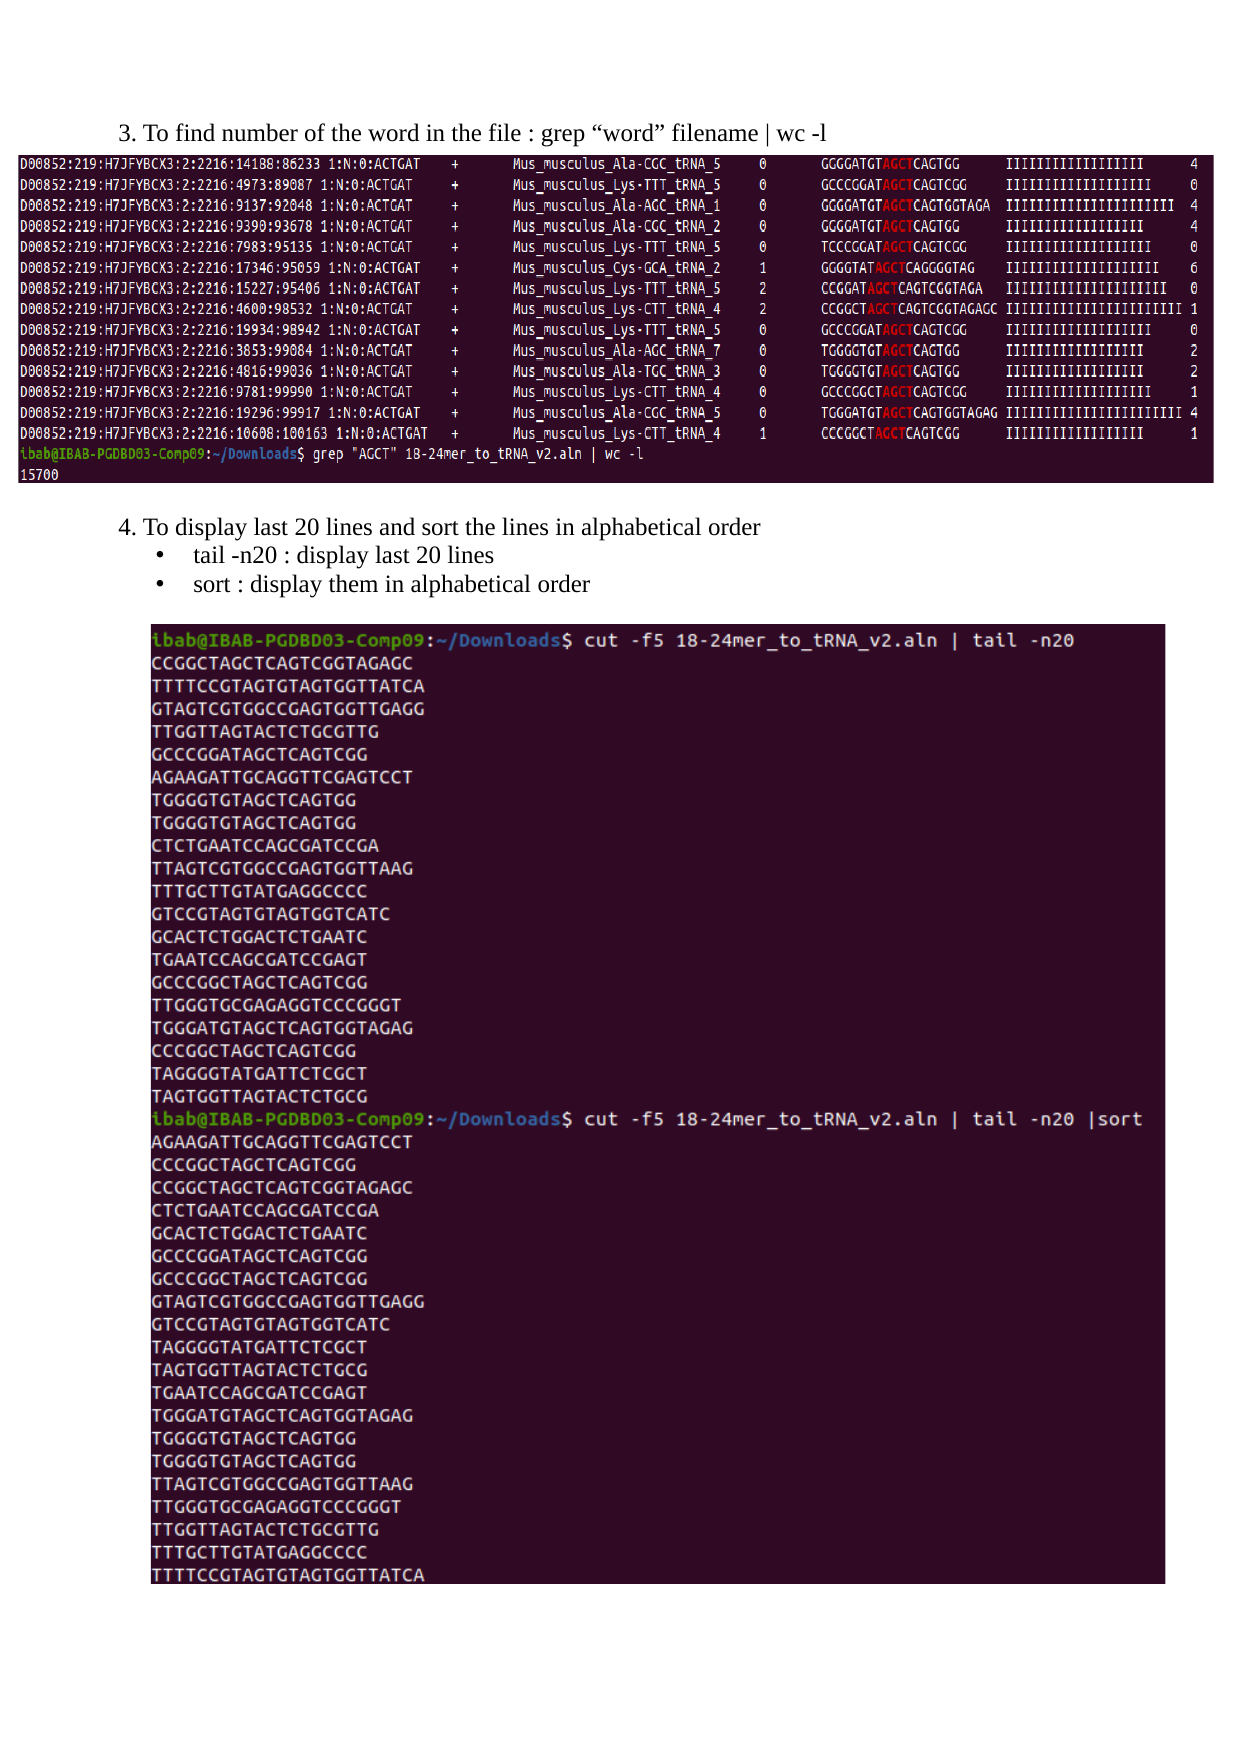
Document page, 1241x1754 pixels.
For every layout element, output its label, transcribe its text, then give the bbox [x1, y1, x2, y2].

text 3. To find number of the word in the file : grep “word” filename | wc -l [118, 118, 1122, 147]
picture [150, 624, 1166, 1584]
list tail -n20 : display last 20 lines [156, 540, 1122, 569]
picture [18, 155, 1214, 483]
list sort : display them in alphabetical order [156, 569, 1122, 598]
text 4. To display last 20 lines and sort the lines in alphabetical order [118, 512, 1122, 540]
